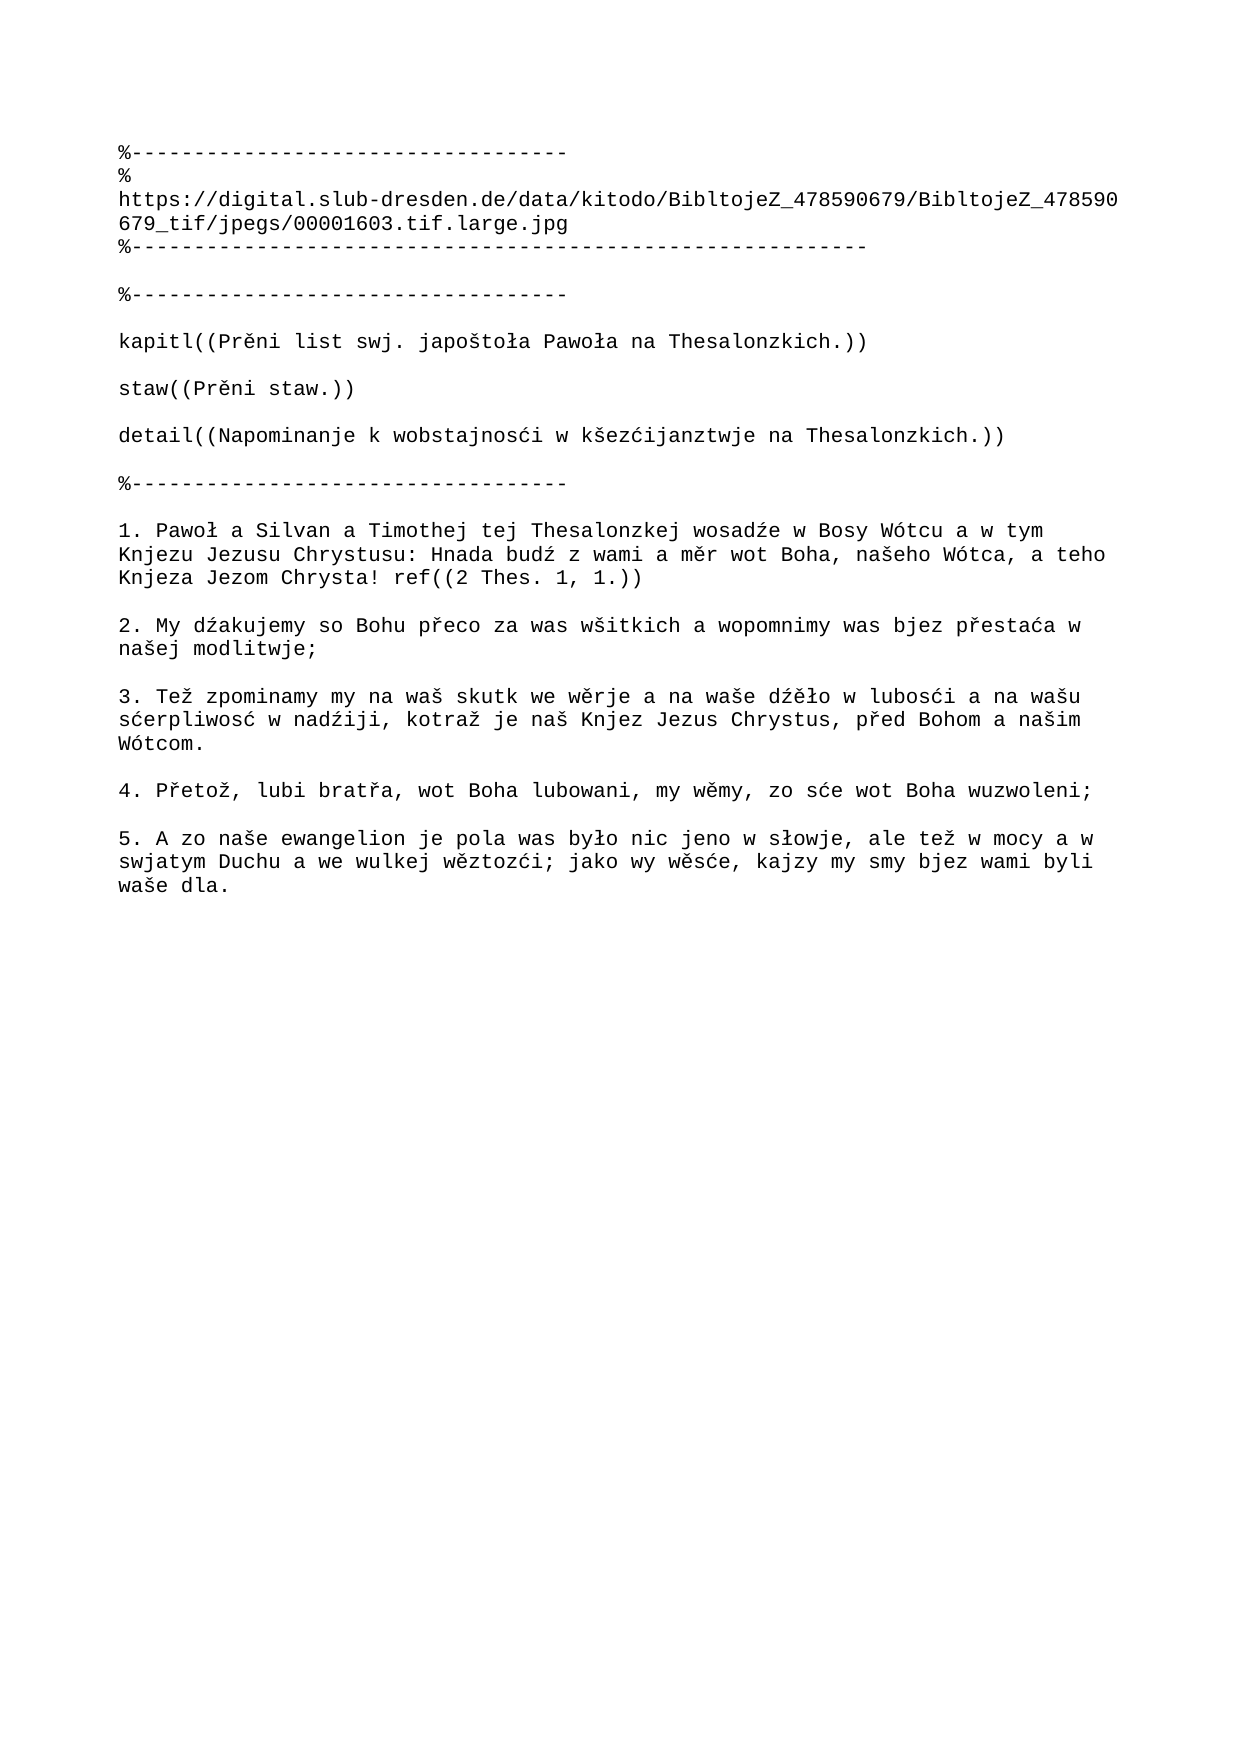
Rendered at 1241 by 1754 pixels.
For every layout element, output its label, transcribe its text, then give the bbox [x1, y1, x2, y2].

text % https://digital.slub-dresden.de/data/kitodo/BibltojeZ_478590679/BibltojeZ_478590679_tif/jpegs/00001603.tif.large.jpg [118, 165, 1122, 236]
text 3. Tež zpominamy my na waš skutk we wěrje a na waše dźěło w lubosći a na wašu sćerpliwosć w nadźiji, kotraž je naš Knjez Jezus Chrystus, před Bohom a našim Wótcom. [118, 686, 1122, 757]
text %----------------------------------- [118, 473, 1122, 496]
text %----------------------------------- [118, 142, 1122, 165]
text kapitl((Prěni list swj. japoštoła Pawoła na Thesalonzkich.)) [118, 331, 1122, 354]
text staw((Prěni staw.)) [118, 378, 1122, 402]
text 1. Pawoł a Silvan a Timothej tej Thesalonzkej wosadźe w Bosy Wótcu a w tym Knjezu Jezusu Chrystusu: Hnada budź z wami a měr wot Boha, našeho Wótca, a teho Knjeza Jezom Chrysta! ref((2 Thes. 1, 1.)) [118, 520, 1122, 591]
text 4. Přetož, lubi bratřa, wot Boha lubowani, my wěmy, zo sće wot Boha wuzwoleni; [118, 780, 1122, 804]
text 2. My dźakujemy so Bohu přeco za was wšitkich a wopomnimy was bjez přestaća w našej modlitwje; [118, 615, 1122, 662]
text %----------------------------------------------------------- [118, 236, 1122, 260]
text 5. A zo naše ewangelion je pola was było nic jeno w słowje, ale tež w mocy a w swjatym Duchu a we wulkej wěztozći; jako wy wěsće, kajzy my smy bjez wami byli waše dla. [118, 827, 1122, 898]
text detail((Napominanje k wobstajnosći w kšezćijanztwje na Thesalonzkich.)) [118, 426, 1122, 449]
text %----------------------------------- [118, 284, 1122, 307]
